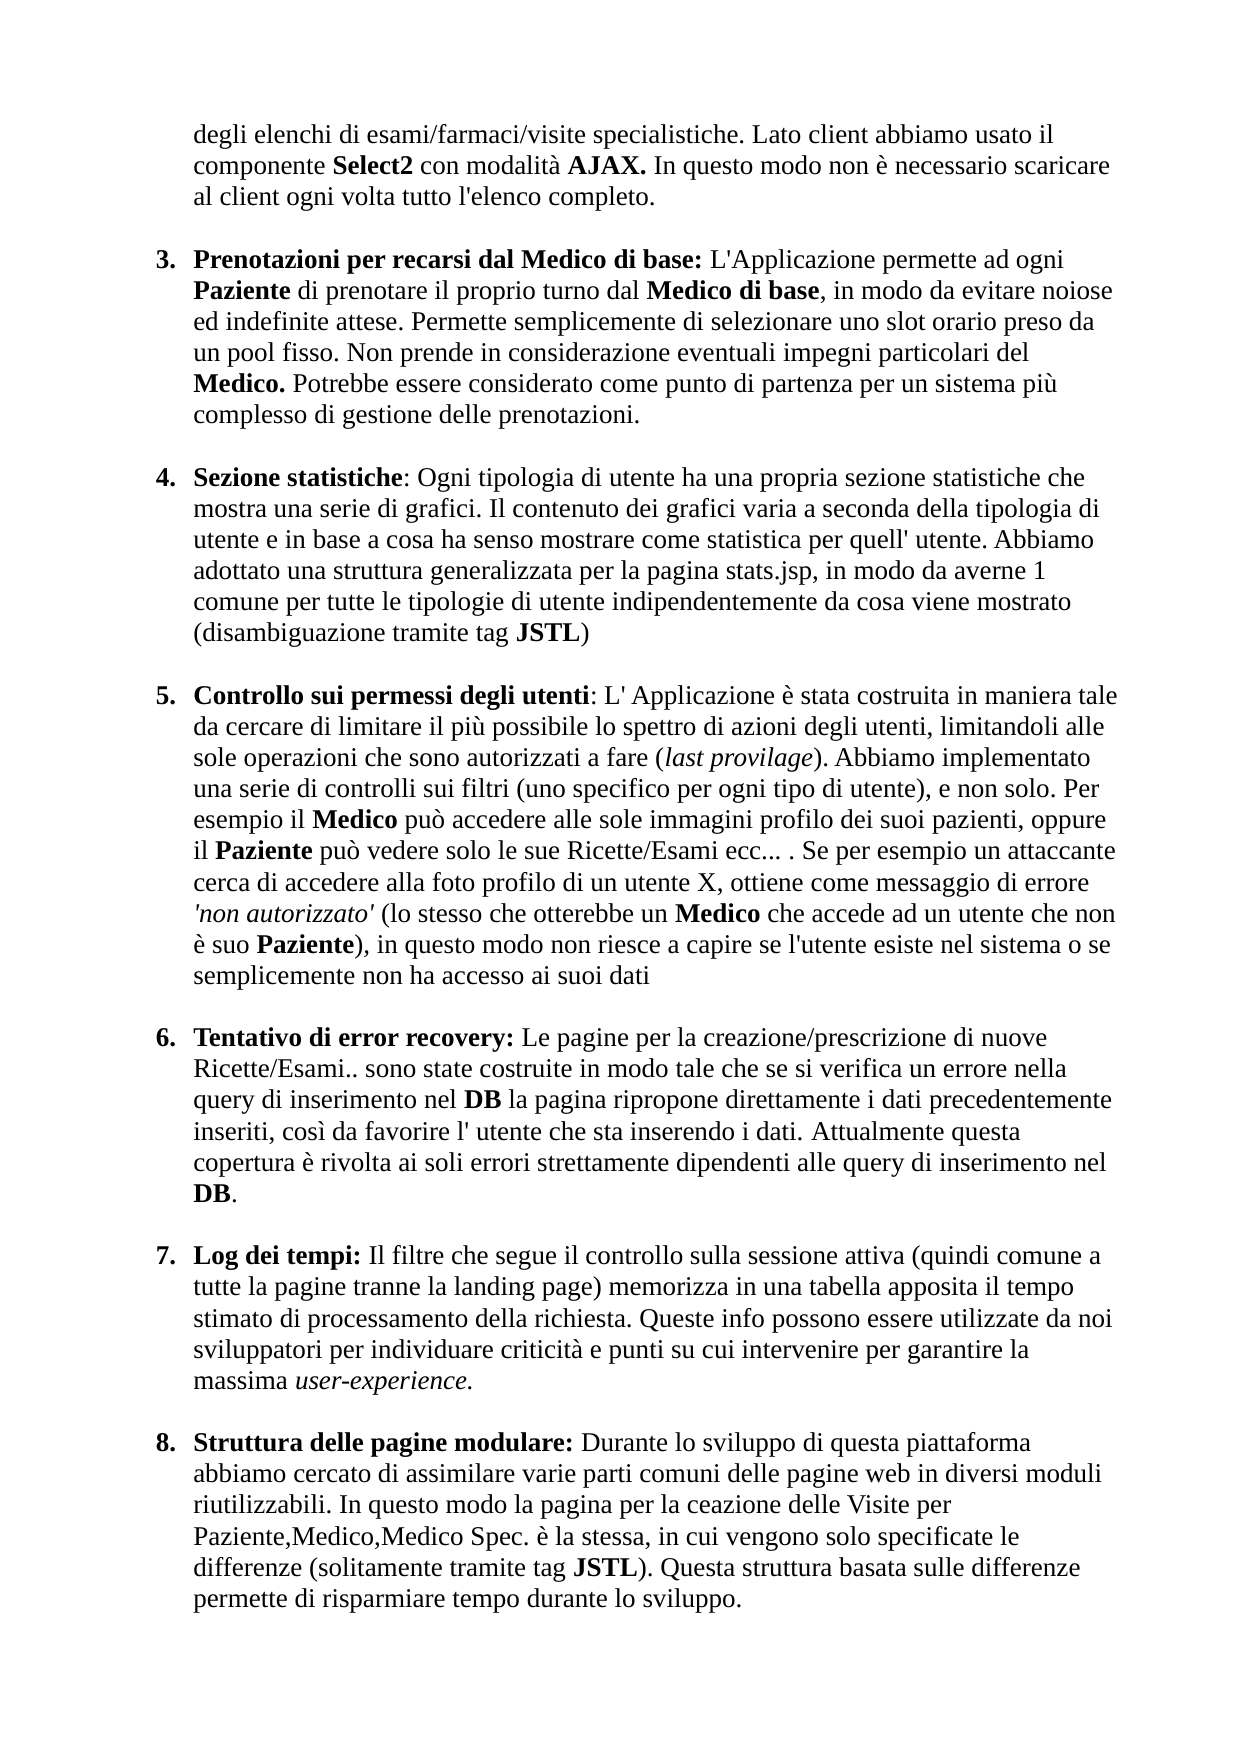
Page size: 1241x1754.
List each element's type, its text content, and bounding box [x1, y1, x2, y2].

list Prenotazioni per recarsi dal Medico di base: L'Applicazione permette ad ogni Paziente di prenotare il proprio turno dal Medico di base, in modo da evitare noiose ed indefinite attese. Permette semplicemente di selezionare uno slot orario preso da un pool fisso. Non prende in considerazione eventuali impegni particolari del Medico. Potrebbe essere considerato come punto di partenza per un sistema più complesso di gestione delle prenotazioni. [156, 243, 1122, 429]
list Tentativo di error recovery: Le pagine per la creazione/prescrizione di nuove Ricette/Esami.. sono state costruite in modo tale che se si verifica un errore nella query di inserimento nel DB la pagina ripropone direttamente i dati precedentemente inseriti, così da favorire l' utente che sta inserendo i dati. Attualmente questa copertura è rivolta ai soli errori strettamente dipendenti alle query di inserimento nel DB. [156, 1021, 1122, 1208]
list Sezione statistiche: Ogni tipologia di utente ha una propria sezione statistiche che mostra una serie di grafici. Il contenuto dei grafici varia a seconda della tipologia di utente e in base a cosa ha senso mostrare come statistica per quell' utente. Abbiamo adottato una struttura generalizzata per la pagina stats.jsp, in modo da averne 1 comune per tutte le tipologie di utente indipendentemente da cosa viene mostrato (disambiguazione tramite tag JSTL) [156, 461, 1122, 648]
list Log dei tempi: Il filtre che segue il controllo sulla sessione attiva (quindi comune a tutte la pagine tranne la landing page) memorizza in una tabella apposita il tempo stimato di processamento della richiesta. Queste info possono essere utilizzate da noi sviluppatori per individuare criticità e punti su cui intervenire per garantire la massima user-experience. [156, 1239, 1122, 1395]
list Struttura delle pagine modulare: Durante lo sviluppo di questa piattaforma abbiamo cercato di assimilare varie parti comuni delle pagine web in diversi moduli riutilizzabili. In questo modo la pagina per la ceazione delle Visite per Paziente,Medico,Medico Spec. è la stessa, in cui vengono solo specificate le differenze (solitamente tramite tag JSTL). Questa struttura basata sulle differenze permette di risparmiare tempo durante lo sviluppo. [156, 1426, 1122, 1613]
list Controllo sui permessi degli utenti: L' Applicazione è stata costruita in maniera tale da cercare di limitare il più possibile lo spettro di azioni degli utenti, limitandoli alle sole operazioni che sono autorizzati a fare (last provilage). Abbiamo implementato una serie di controlli sui filtri (uno specifico per ogni tipo di utente), e non solo. Per esempio il Medico può accedere alle sole immagini profilo dei suoi pazienti, oppure il Paziente può vedere solo le sue Ricette/Esami ecc... . Se per esempio un attaccante cerca di accedere alla foto profilo di un utente X, ottiene come messaggio di errore 'non autorizzato' (lo stesso che otterebbe un Medico che accede ad un utente che non è suo Paziente), in questo modo non riesce a capire se l'utente esiste nel sistema o se semplicemente non ha accesso ai suoi dati [156, 679, 1122, 990]
list degli elenchi di esami/farmaci/visite specialistiche. Lato client abbiamo usato il componente Select2 con modalità AJAX. In questo modo non è necessario scaricare al client ogni volta tutto l'elenco completo. [156, 118, 1122, 212]
